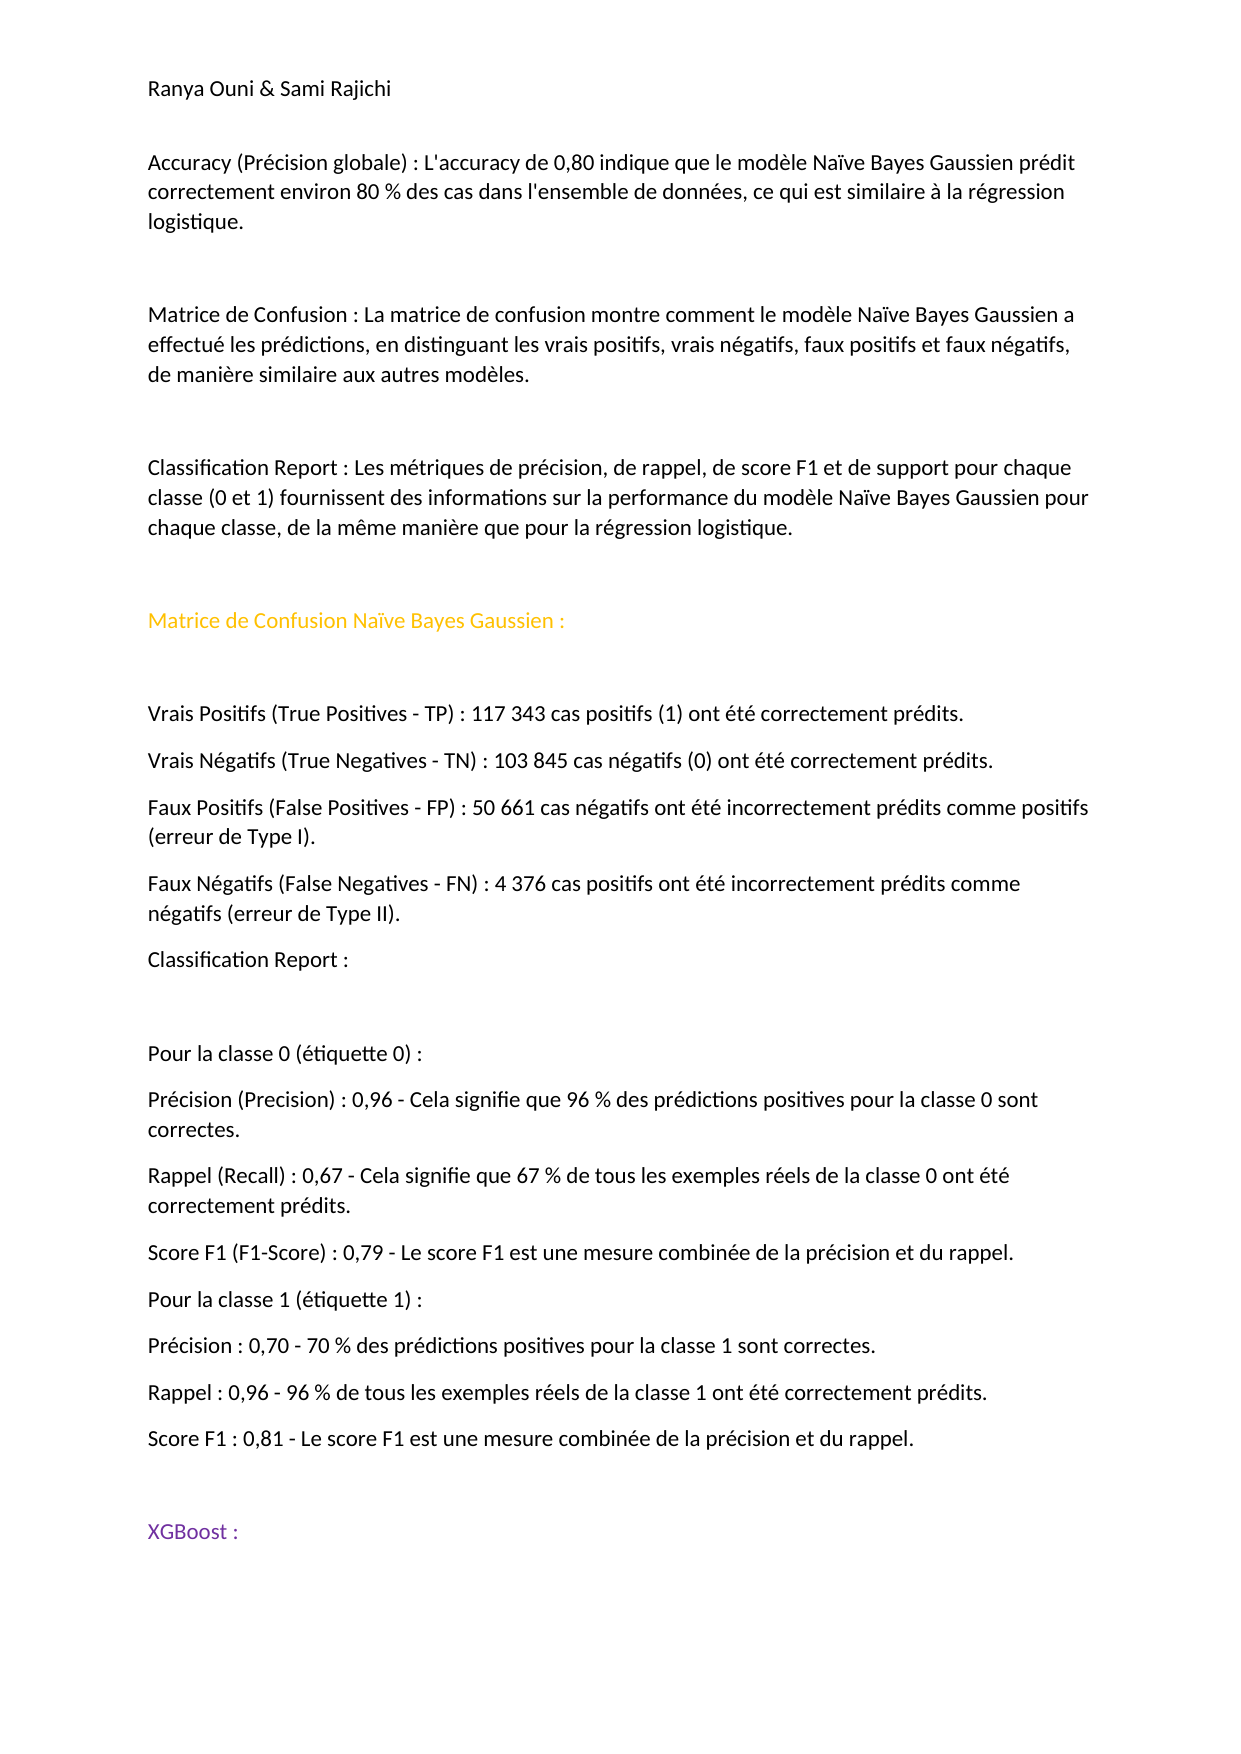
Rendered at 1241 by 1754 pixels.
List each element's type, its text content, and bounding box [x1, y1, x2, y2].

text Précision (Precision) : 0,96 - Cela signifie que 96 % des prédictions positives pour la classe 0 sont correctes. [148, 1085, 1093, 1143]
text XGBoost : [148, 1517, 1093, 1546]
text Accuracy (Précision globale) : L'accuracy de 0,80 indique que le modèle Naïve Bayes Gaussien prédit correctement environ 80 % des cas dans l'ensemble de données, ce qui est similaire à la régression logistique. [148, 148, 1093, 235]
text Précision : 0,70 - 70 % des prédictions positives pour la classe 1 sont correctes. [148, 1331, 1093, 1359]
text Rappel (Recall) : 0,67 - Cela signifie que 67 % de tous les exemples réels de la classe 0 ont été correctement prédits. [148, 1162, 1093, 1219]
text Classification Report : Les métriques de précision, de rappel, de score F1 et de support pour chaque classe (0 et 1) fournissent des informations sur la performance du modèle Naïve Bayes Gaussien pour chaque classe, de la même manière que pour la régression logistique. [148, 453, 1093, 541]
text Rappel : 0,96 - 96 % de tous les exemples réels de la classe 1 ont été correctement prédits. [148, 1378, 1093, 1406]
text Matrice de Confusion Naïve Bayes Gaussien : [148, 606, 1093, 634]
text Score F1 : 0,81 - Le score F1 est une mesure combinée de la précision et du rappel. [148, 1424, 1093, 1452]
text Pour la classe 1 (étiquette 1) : [148, 1285, 1093, 1313]
text Vrais Positifs (True Positives - TP) : 117 343 cas positifs (1) ont été correctement prédits. [148, 699, 1093, 727]
text Faux Positifs (False Positives - FP) : 50 661 cas négatifs ont été incorrectement prédits comme positifs (erreur de Type I). [148, 793, 1093, 851]
text Pour la classe 0 (étiquette 0) : [148, 1039, 1093, 1067]
text Matrice de Confusion : La matrice de confusion montre comment le modèle Naïve Bayes Gaussien a effectué les prédictions, en distinguant les vrais positifs, vrais négatifs, faux positifs et faux négatifs, de manière similaire aux autres modèles. [148, 301, 1093, 388]
text Score F1 (F1-Score) : 0,79 - Le score F1 est une mesure combinée de la précision et du rappel. [148, 1238, 1093, 1266]
text Faux Négatifs (False Negatives - FN) : 4 376 cas positifs ont été incorrectement prédits comme négatifs (erreur de Type II). [148, 869, 1093, 927]
text Vrais Négatifs (True Negatives - TN) : 103 845 cas négatifs (0) ont été correctement prédits. [148, 746, 1093, 774]
text Classification Report : [148, 946, 1093, 973]
